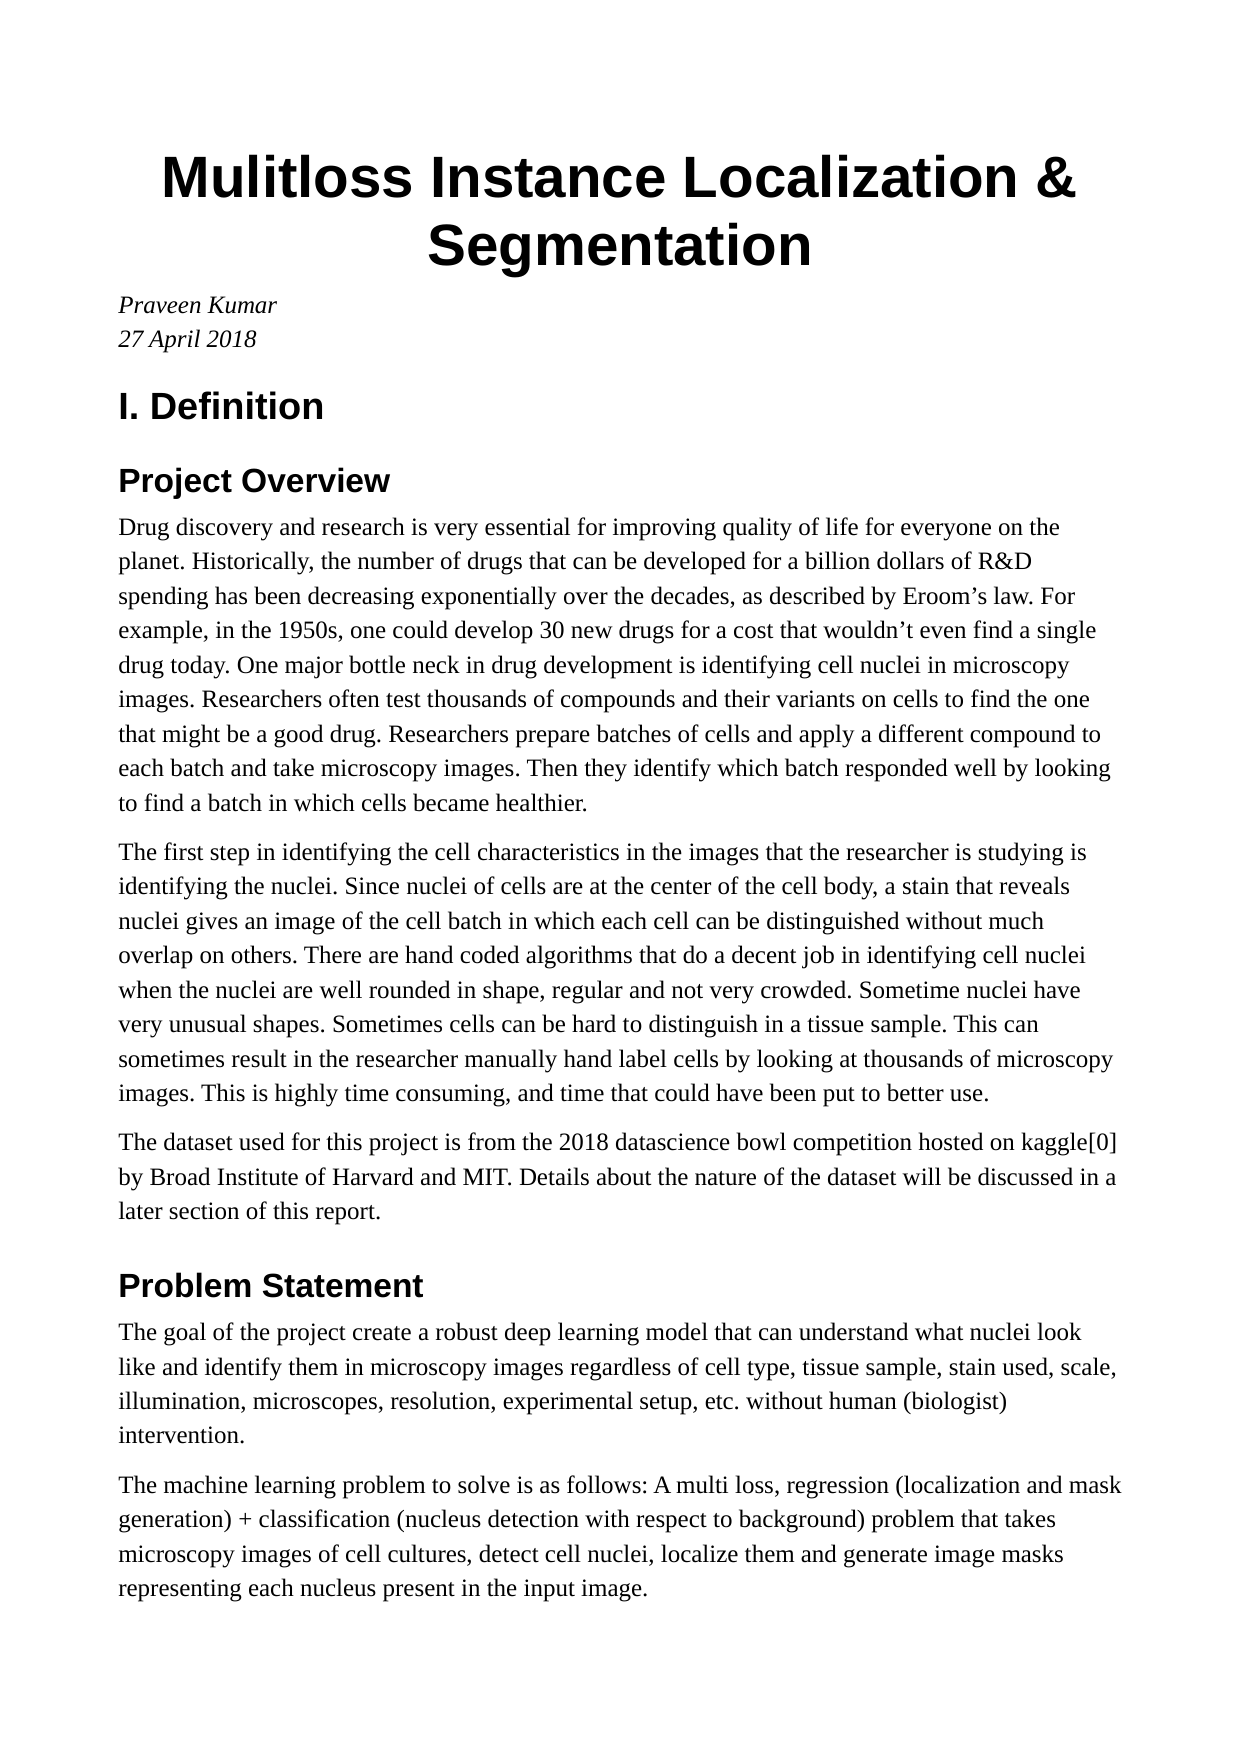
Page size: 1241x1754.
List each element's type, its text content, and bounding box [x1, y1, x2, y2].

text The first step in identifying the cell characteristics in the images that the researcher is studying is identifying the nuclei. Since nuclei of cells are at the center of the cell body, a stain that reveals nuclei gives an image of the cell batch in which each cell can be distinguished without much overlap on others. There are hand coded algorithms that do a decent job in identifying cell nuclei when the nuclei are well rounded in shape, regular and not very crowded. Sometime nuclei have very unusual shapes. Sometimes cells can be hard to distinguish in a tissue sample. This can sometimes result in the researcher manually hand label cells by looking at thousands of microscopy images. This is highly time consuming, and time that could have been put to better use. [118, 837, 1122, 1107]
text The goal of the project create a robust deep learning model that can understand what nuclei look like and identify them in microscopy images regardless of cell type, tissue sample, stain used, scale, illumination, microscopes, resolution, experimental setup, etc. without human (biologist) intervention. [118, 1317, 1122, 1449]
text 27 April 2018 [118, 324, 1122, 353]
text Drug discovery and research is very essential for improving quality of life for everyone on the planet. Historically, the number of drugs that can be developed for a billion dollars of R&D spending has been decreasing exponentially over the decades, as described by Eroom’s law. For example, in the 1950s, one could develop 30 new drugs for a cost that wouldn’t even find a single drug today. One major bottle neck in drug development is identifying cell nuclei in microscopy images. Researchers often test thousands of compounds and their variants on cells to find the one that might be a good drug. Researchers prepare batches of cells and apply a different compound to each batch and take microscopy images. Then they identify which batch responded well by looking to find a batch in which cells became healthier. [118, 512, 1122, 816]
title Mulitloss Instance Localization & Segmentation [118, 143, 1122, 277]
subtitle Project Overview [118, 461, 1122, 499]
subtitle Problem Statement [118, 1266, 1122, 1305]
text The dataset used for this project is from the 2018 datascience bowl competition hosted on kaggle[0] by Broad Institute of Harvard and MIT. Details about the nature of the dataset will be discussed in a later section of this report. [118, 1127, 1122, 1225]
text The machine learning problem to solve is as follows: A multi loss, regression (localization and mask generation) + classification (nucleus detection with respect to background) problem that takes microscopy images of cell cultures, detect cell nuclei, localize them and generate image masks representing each nucleus present in the input image. [118, 1470, 1122, 1602]
text Praveen Kumar [118, 290, 1122, 318]
subtitle I. Definition [118, 384, 1122, 427]
